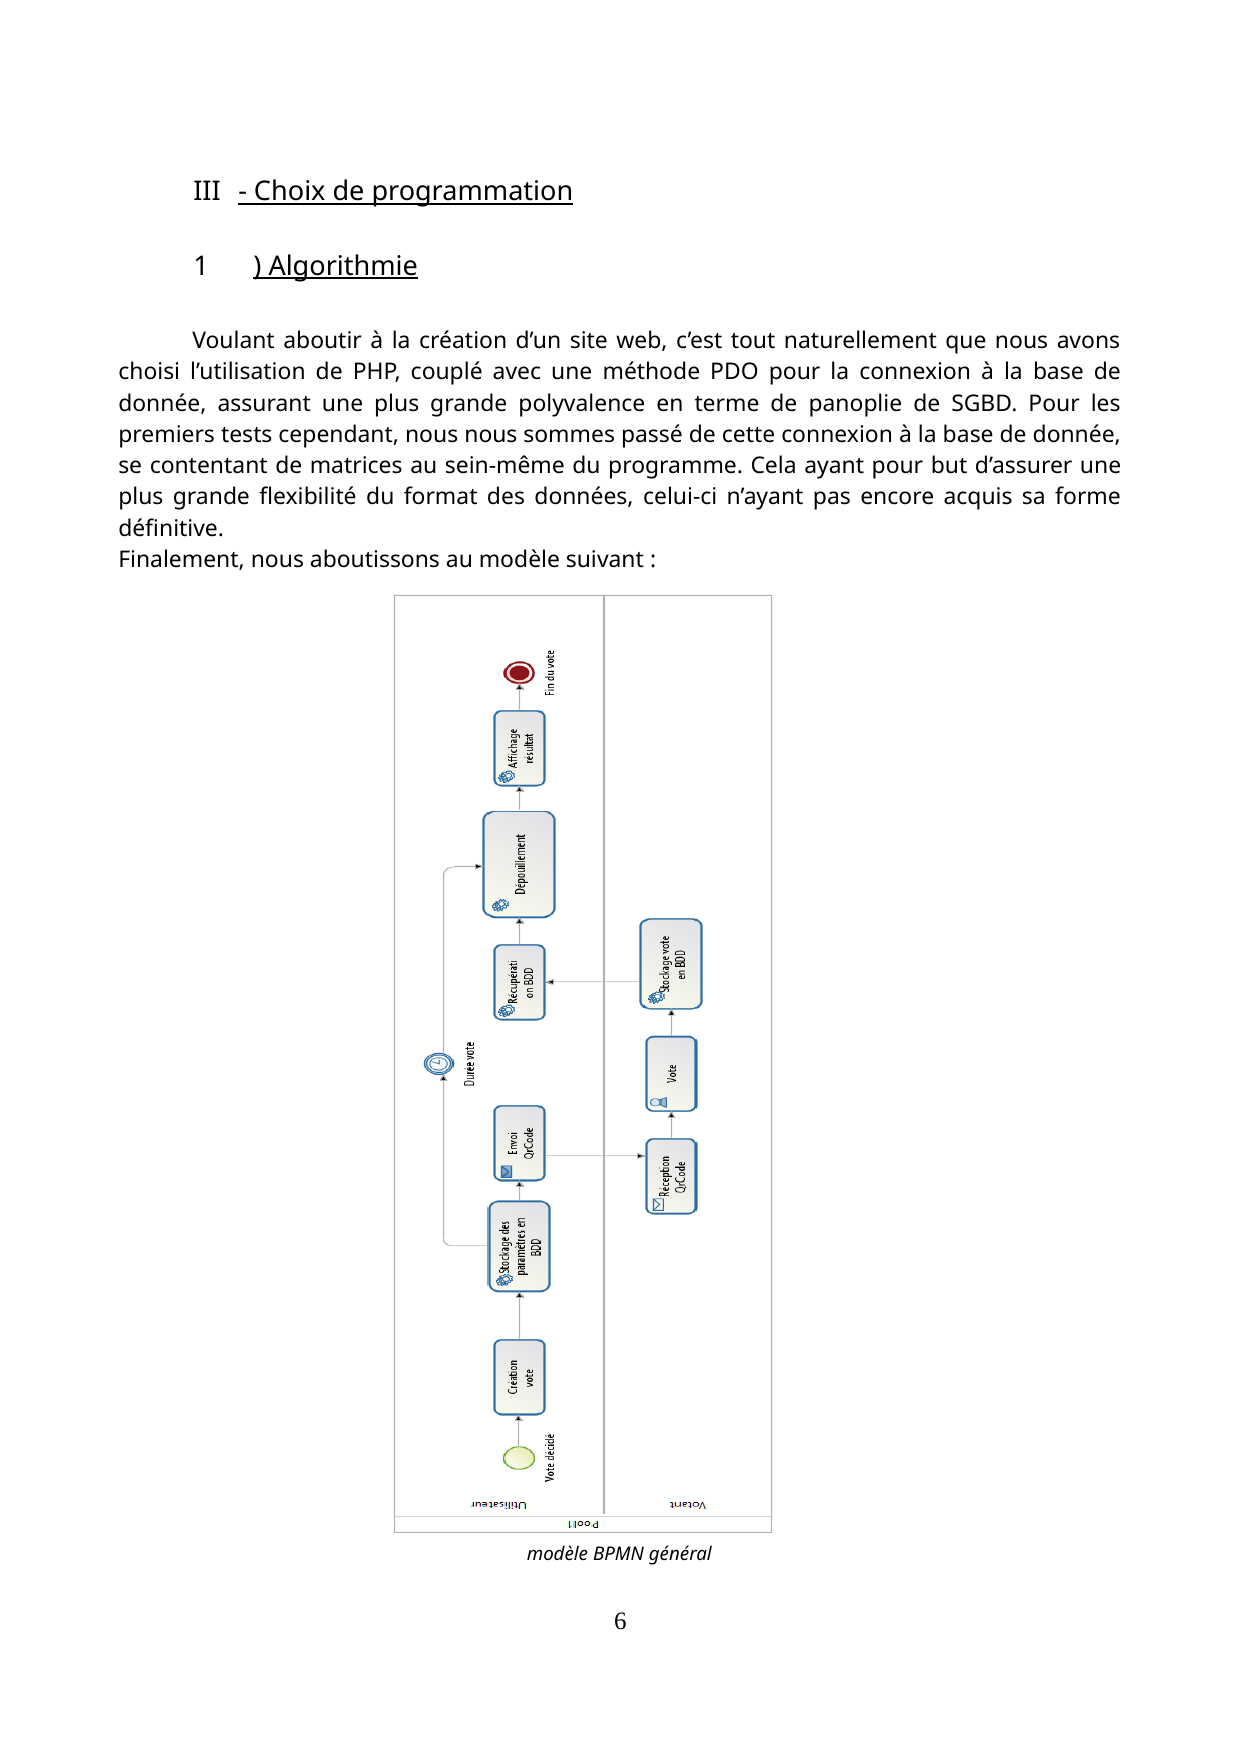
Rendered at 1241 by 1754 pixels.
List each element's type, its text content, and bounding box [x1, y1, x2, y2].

subtitle - Choix de programmation [193, 172, 1122, 208]
picture [384, 588, 783, 1540]
text Finalement, nous aboutissons au modèle suivant : [118, 543, 1122, 574]
subtitle ) Algorithmie [193, 246, 1122, 283]
text modèle BPMN général [118, 574, 1122, 1566]
text Voulant aboutir à la création d’un site web, c’est tout naturellement que nous avons choisi l’utilisation de PHP, couplé avec une méthode PDO pour la connexion à la base de donnée, assurant une plus grande polyvalence en terme de panoplie de SGBD. Pour les premiers tests cependant, nous nous sommes passé de cette connexion à la base de donnée, se contentant de matrices au sein-même du programme. Cela ayant pour but d’assurer une plus grande flexibilité du format des données, celui-ci n’ayant pas encore acquis sa forme définitive. [118, 324, 1122, 543]
